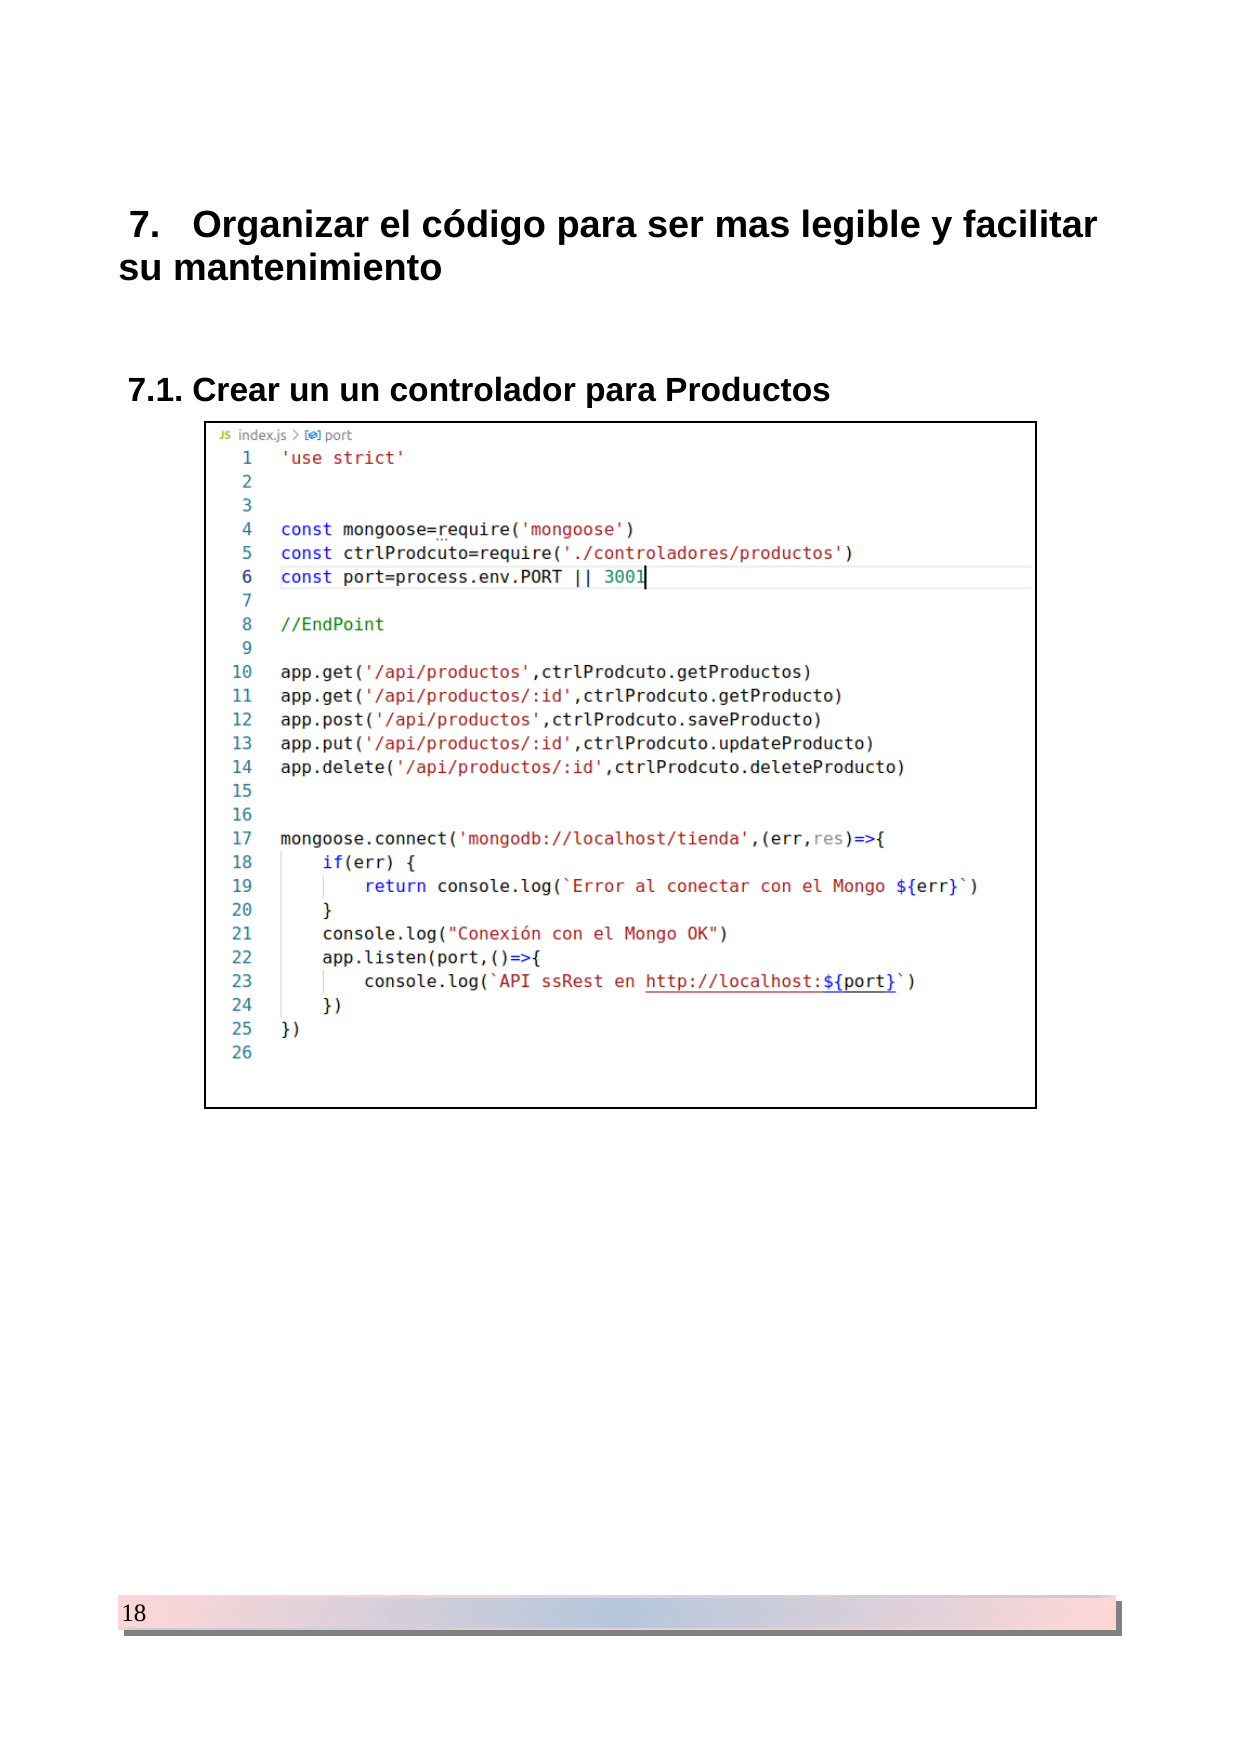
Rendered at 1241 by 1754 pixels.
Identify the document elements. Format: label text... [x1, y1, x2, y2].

subtitle Crear un un controlador para Productos [118, 369, 1122, 408]
subtitle Organizar el código para ser mas legible y facilitar su mantenimiento [118, 201, 1122, 289]
picture [208, 425, 1032, 1105]
